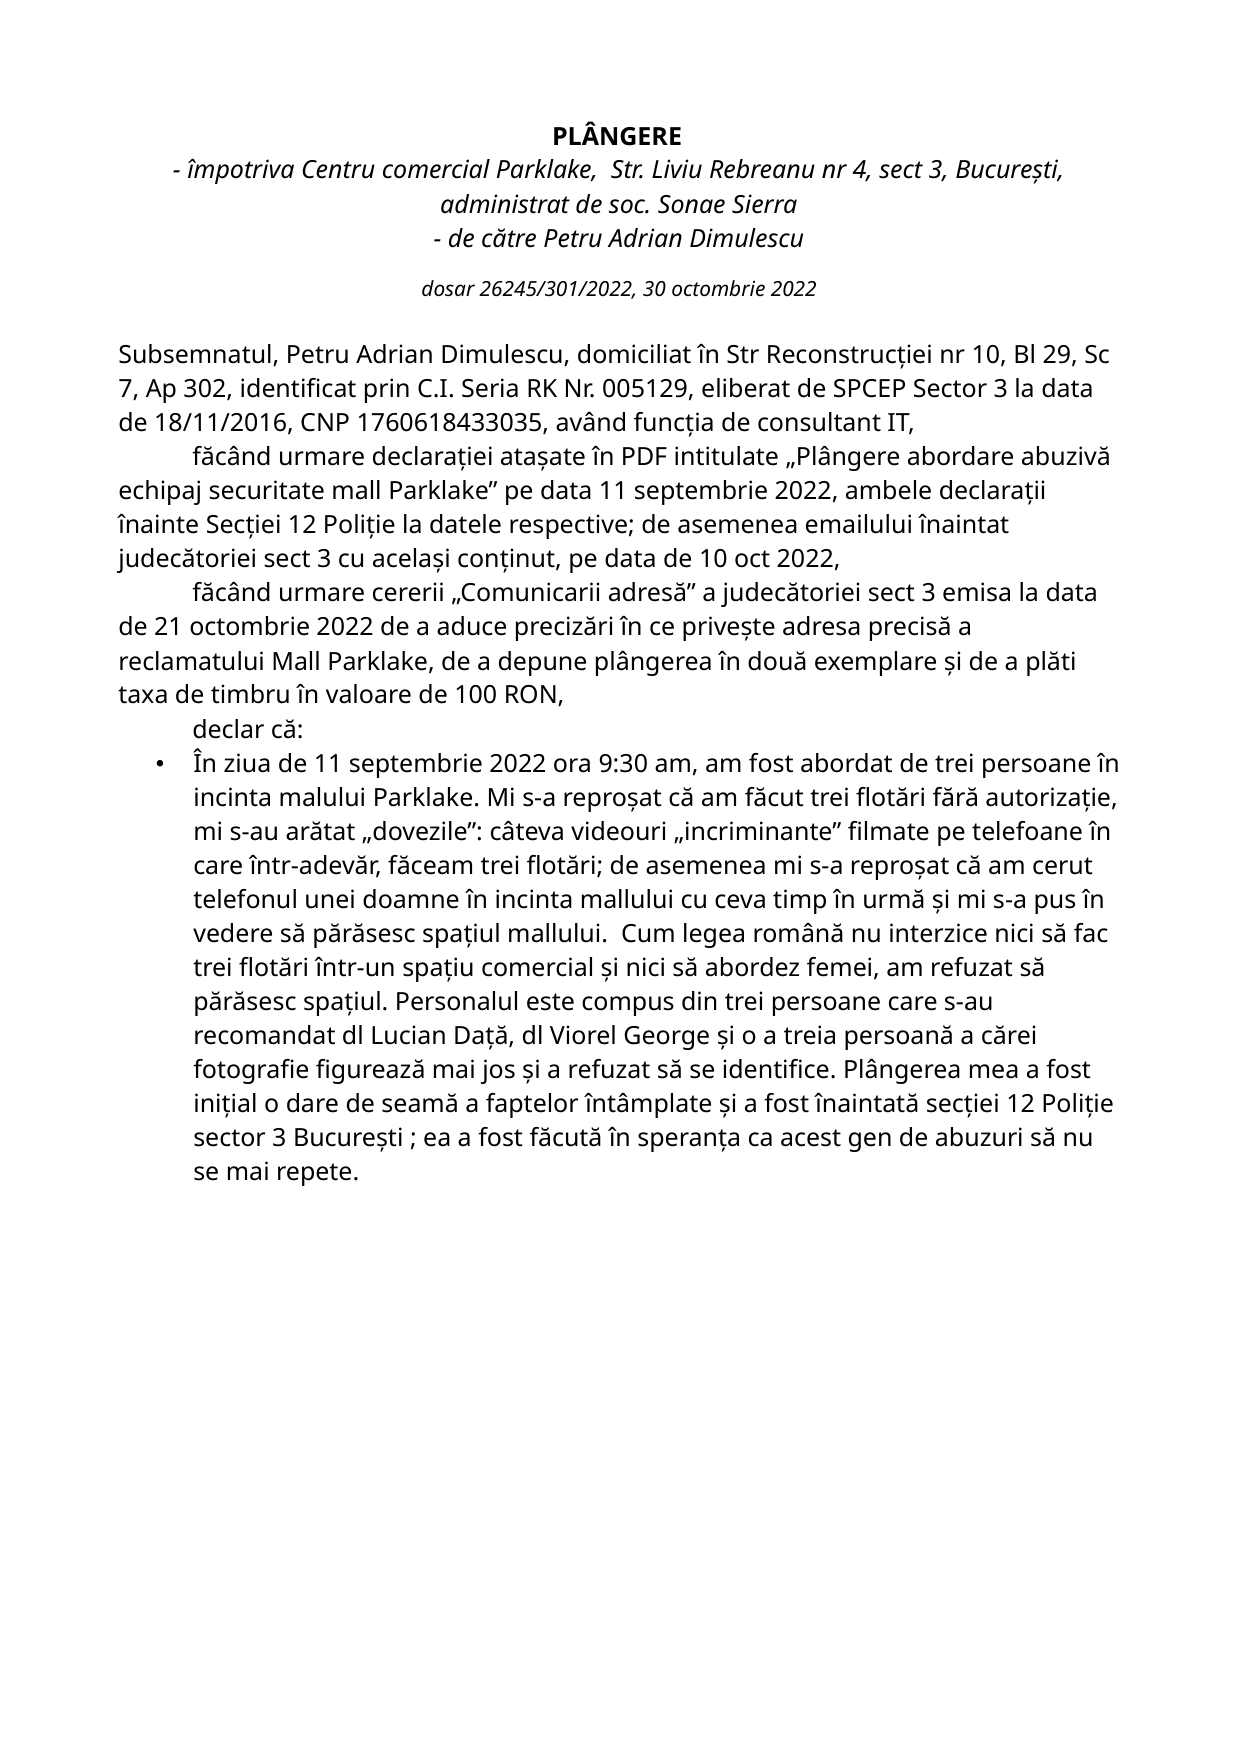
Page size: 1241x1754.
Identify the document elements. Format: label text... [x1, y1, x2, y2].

text Subsemnatul, Petru Adrian Dimulescu, domiciliat în Str Reconstrucției nr 10, Bl 29, Sc 7, Ap 302, identificat prin C.I. Seria RK Nr. 005129, eliberat de SPCEP Sector 3 la data de 18/11/2016, CNP 1760618433035, având funcția de consultant IT, [118, 337, 1122, 439]
list În ziua de 11 septembrie 2022 ora 9:30 am, am fost abordat de trei persoane în incinta malului Parklake. Mi s-a reproșat că am făcut trei flotări fără autorizație, mi s-au arătat „dovezile”: câteva videouri „incriminante” filmate pe telefoane în care într-adevăr, făceam trei flotări; de asemenea mi s-a reproșat că am cerut telefonul unei doamne în incinta mallului cu ceva timp în urmă și mi s-a pus în vedere să părăsesc spațiul mallului. Cum legea română nu interzice nici să fac trei flotări într-un spațiu comercial și nici să abordez femei, am refuzat să părăsesc spațiul. Personalul este compus din trei persoane care s-au recomandat dl Lucian Dață, dl Viorel George și o a treia persoană a cărei fotografie figurează mai jos și a refuzat să se identifice. Plângerea mea a fost inițial o dare de seamă a faptelor întâmplate și a fost înaintată secției 12 Poliție sector 3 București ; ea a fost făcută în speranța ca acest gen de abuzuri să nu se mai repete. [156, 745, 1122, 1188]
text făcând urmare cererii „Comunicarii adresă” a judecătoriei sect 3 emisa la data de 21 octombrie 2022 de a aduce precizări în ce privește adresa precisă a reclamatului Mall Parklake, de a depune plângerea în două exemplare și de a plăti taxa de timbru în valoare de 100 RON, [118, 575, 1122, 711]
text - de către Petru Adrian Dimulescu [118, 220, 1122, 254]
text declar că: [118, 711, 1122, 745]
text dosar 26245/301/2022, 30 octombrie 2022 [118, 274, 1122, 302]
text PLÂNGERE [118, 118, 1122, 152]
text - împotriva Centru comercial Parklake, Str. Liviu Rebreanu nr 4, sect 3, București, administrat de soc. Sonae Sierra [118, 152, 1122, 220]
text făcând urmare declarației atașate în PDF intitulate „Plângere abordare abuzivă echipaj securitate mall Parklake” pe data 11 septembrie 2022, ambele declarații înainte Secției 12 Poliție la datele respective; de asemenea emailului înaintat judecătoriei sect 3 cu același conținut, pe data de 10 oct 2022, [118, 439, 1122, 575]
